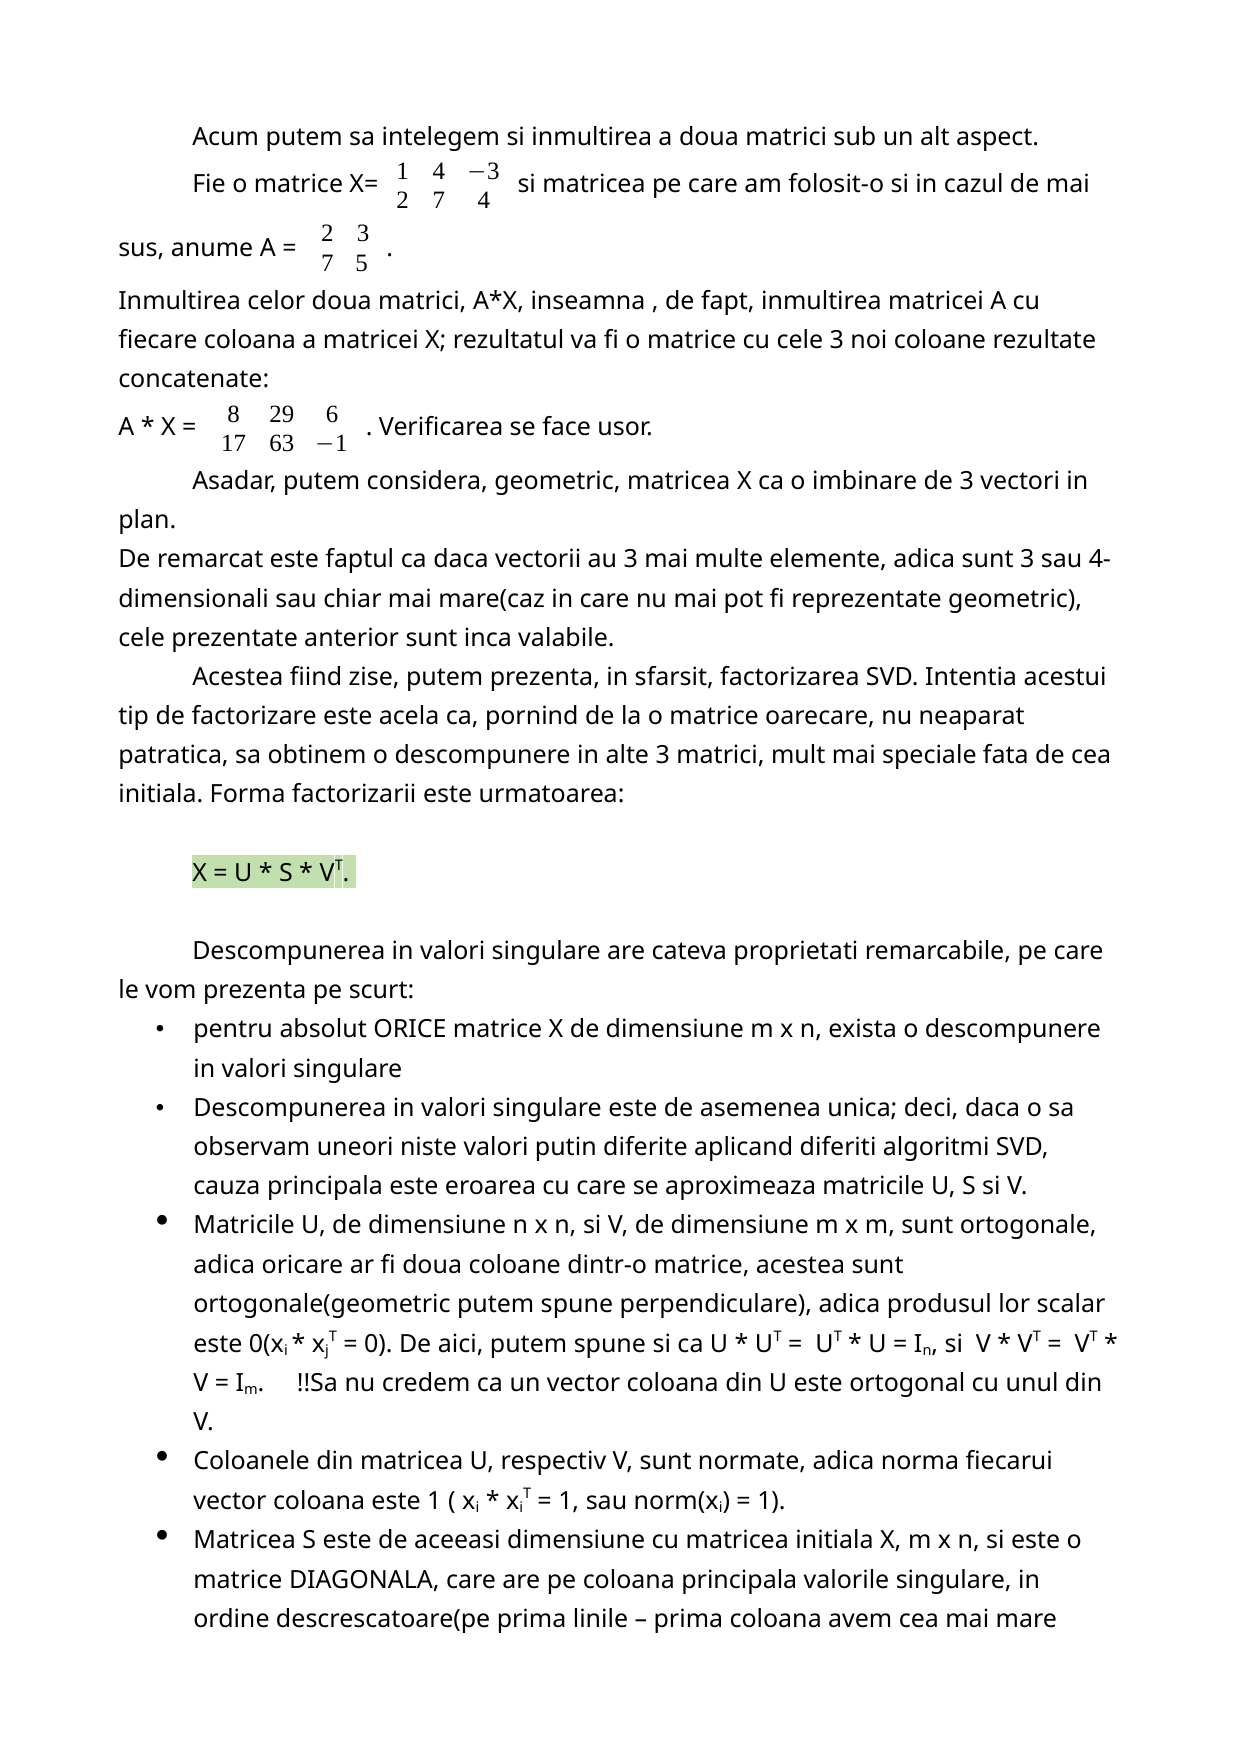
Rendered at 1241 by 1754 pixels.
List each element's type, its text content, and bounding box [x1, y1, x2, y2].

text Descompunerea in valori singulare are cateva proprietati remarcabile, pe care le vom prezenta pe scurt: [118, 933, 1122, 1006]
text A * X = . Verificarea se face usor. [118, 400, 1122, 458]
text Inmultirea celor doua matrici, A*X, inseamna , de fapt, inmultirea matricei A cu fiecare coloana a matricei X; rezultatul va fi o matrice cu cele 3 noi coloane rezultate concatenate: [118, 283, 1122, 395]
text Acum putem sa intelegem si inmultirea a doua matrici sub un alt aspect. [118, 118, 1122, 152]
list Coloanele din matricea U, respectiv V, sunt normate, adica norma fiecarui vector coloana este 1 ( xi * xiT = 1, sau norm(xi) = 1). [156, 1443, 1122, 1517]
text X = U * S * VT. [118, 854, 1122, 888]
text De remarcat este faptul ca daca vectorii au 3 mai multe elemente, adica sunt 3 sau 4-dimensionali sau chiar mai mare(caz in care nu mai pot fi reprezentate geometric), cele prezentate anterior sunt inca valabile. [118, 541, 1122, 653]
list pentru absolut ORICE matrice X de dimensiune m x n, exista o descompunere in valori singulare [156, 1011, 1122, 1084]
list Matricile U, de dimensiune n x n, si V, de dimensiune m x m, sunt ortogonale, adica oricare ar fi doua coloane dintr-o matrice, acestea sunt ortogonale(geometric putem spune perpendiculare), adica produsul lor scalar este 0(xi * xjT = 0). De aici, putem spune si ca U * UT = UT * U = In, si V * VT = VT * V = Im. !!Sa nu credem ca un vector coloana din U este ortogonal cu unul din V. [156, 1207, 1122, 1438]
text Acestea fiind zise, putem prezenta, in sfarsit, factorizarea SVD. Intentia acestui tip de factorizare este acela ca, pornind de la o matrice oarecare, nu neaparat patratica, sa obtinem o descompunere in alte 3 matrici, mult mai speciale fata de cea initiala. Forma factorizarii este urmatoarea: [118, 659, 1122, 810]
text Fie o matrice X=si matricea pe care am folosit-o si in cazul de mai sus, anume A = . [118, 157, 1122, 278]
text Asadar, putem considera, geometric, matricea X ca o imbinare de 3 vectori in plan. [118, 463, 1122, 536]
list Descompunerea in valori singulare este de asemenea unica; deci, daca o sa observam uneori niste valori putin diferite aplicand diferiti algoritmi SVD, cauza principala este eroarea cu care se aproximeaza matricile U, S si V. [156, 1089, 1122, 1202]
list Matricea S este de aceeasi dimensiune cu matricea initiala X, m x n, si este o matrice DIAGONALA, care are pe coloana principala valorile singulare, in ordine descrescatoare(pe prima linile – prima coloana avem cea mai mare [156, 1522, 1122, 1635]
